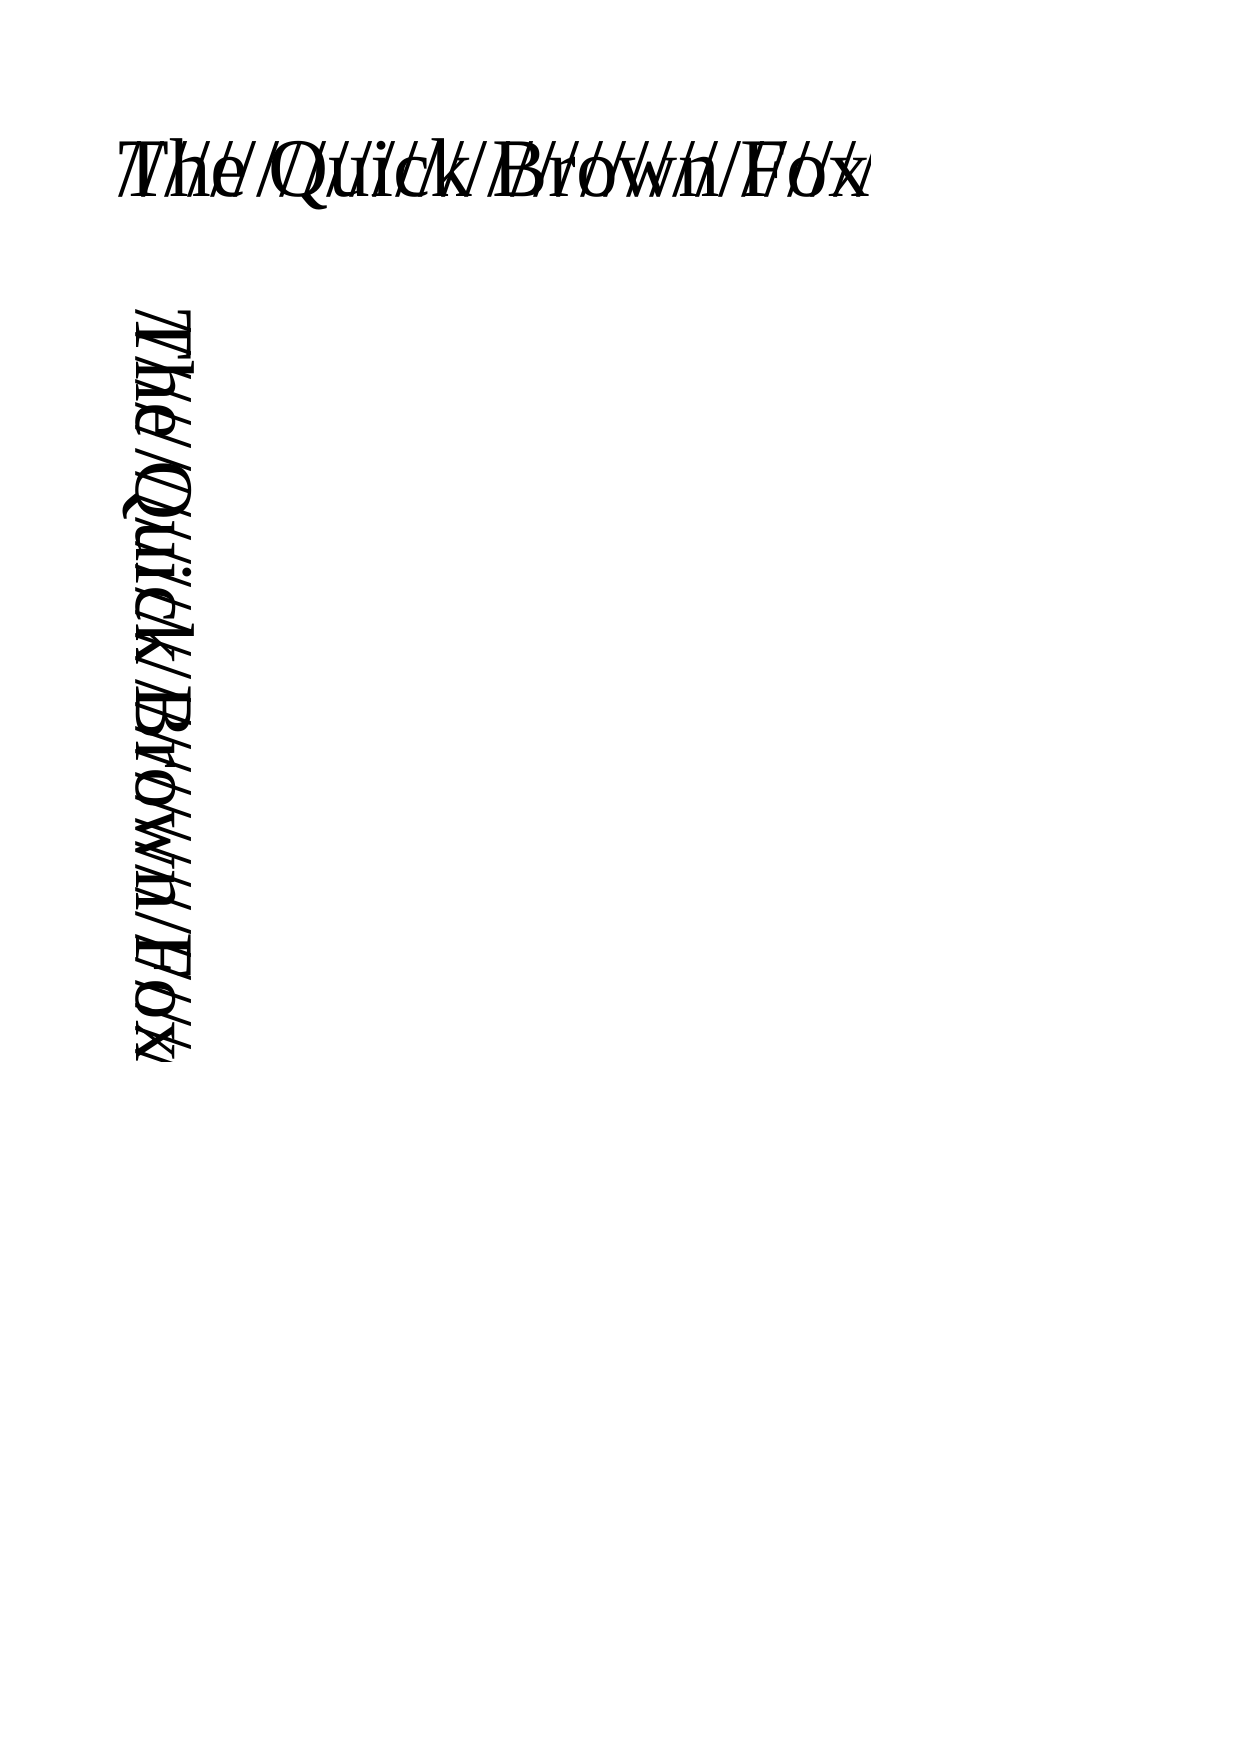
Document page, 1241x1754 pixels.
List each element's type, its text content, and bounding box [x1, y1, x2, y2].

text The Quick Brown Fox [118, 310, 1122, 1062]
text The Quick Brown Fox [118, 118, 1122, 214]
